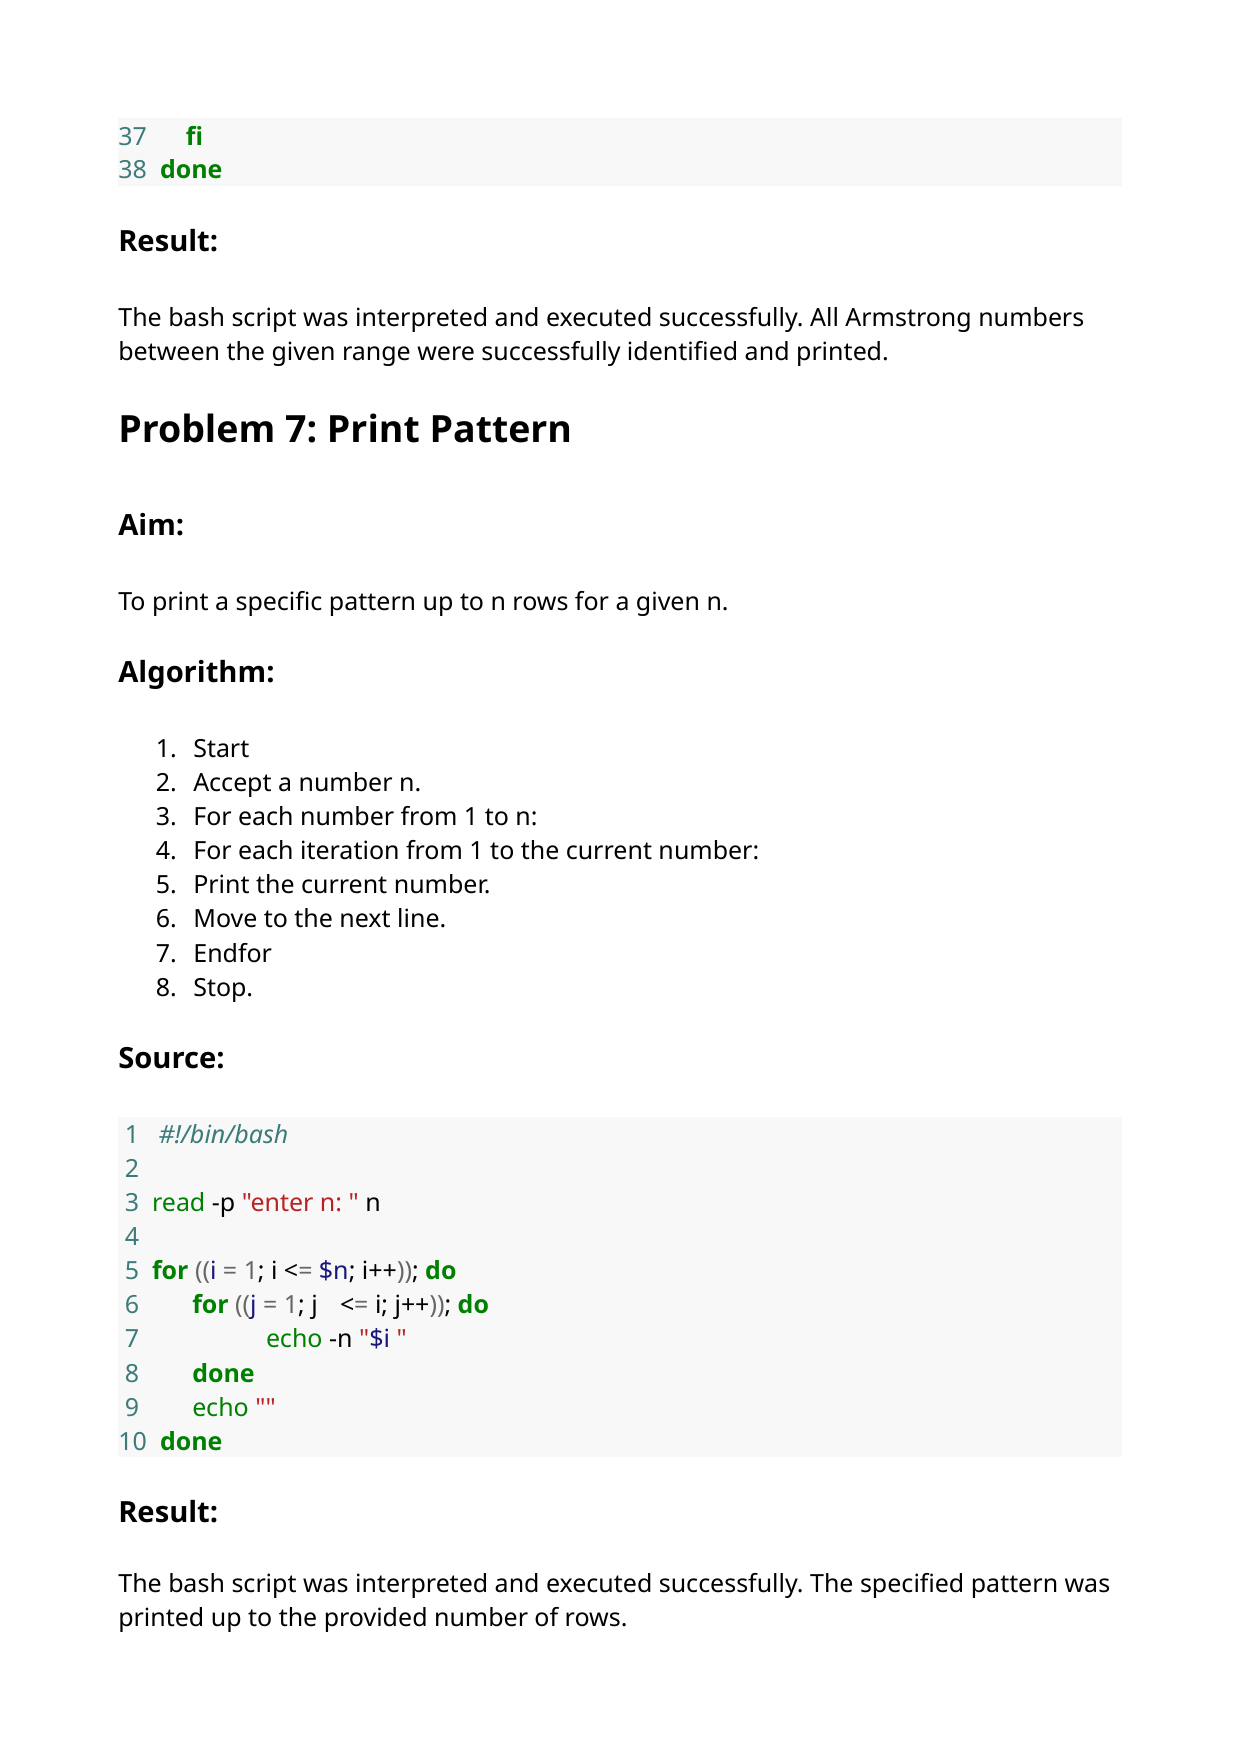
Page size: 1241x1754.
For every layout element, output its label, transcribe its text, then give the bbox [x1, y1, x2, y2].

text Aim: [118, 504, 1122, 544]
text Algorithm: [118, 651, 1122, 691]
list Endfor [156, 935, 1122, 969]
text Problem 7: Print Pattern [118, 402, 1122, 453]
text 8 done [118, 1355, 1122, 1389]
text Result: [118, 1491, 1122, 1531]
text The bash script was interpreted and executed successfully. All Armstrong numbers between the given range were successfully identified and printed. [118, 300, 1122, 368]
text To print a specific pattern up to n rows for a given n. [118, 583, 1122, 617]
text The bash script was interpreted and executed successfully. The specified pattern was printed up to the provided number of rows. [118, 1565, 1122, 1633]
list For each number from 1 to n: [156, 799, 1122, 833]
list For each iteration from 1 to the current number: [156, 833, 1122, 867]
text 4 [118, 1219, 1122, 1253]
list Stop. [156, 969, 1122, 1003]
text 5 for ((i = 1; i <= $n; i++)); do [118, 1253, 1122, 1287]
text 1 #!/bin/bash [118, 1117, 1122, 1151]
list Print the current number. [156, 867, 1122, 901]
text 2 [118, 1151, 1122, 1185]
list Start [156, 731, 1122, 765]
text 6 for ((j = 1; j <= i; j++)); do [118, 1287, 1122, 1321]
text 37 fi [118, 118, 1122, 152]
text 10 done [118, 1423, 1122, 1457]
list Move to the next line. [156, 901, 1122, 935]
text 9 echo "" [118, 1389, 1122, 1423]
text 38 done [118, 152, 1122, 186]
text 7 echo -n "$i " [118, 1321, 1122, 1355]
text Result: [118, 220, 1122, 260]
text Source: [118, 1037, 1122, 1077]
text 3 read -p "enter n: " n [118, 1185, 1122, 1219]
list Accept a number n. [156, 765, 1122, 799]
